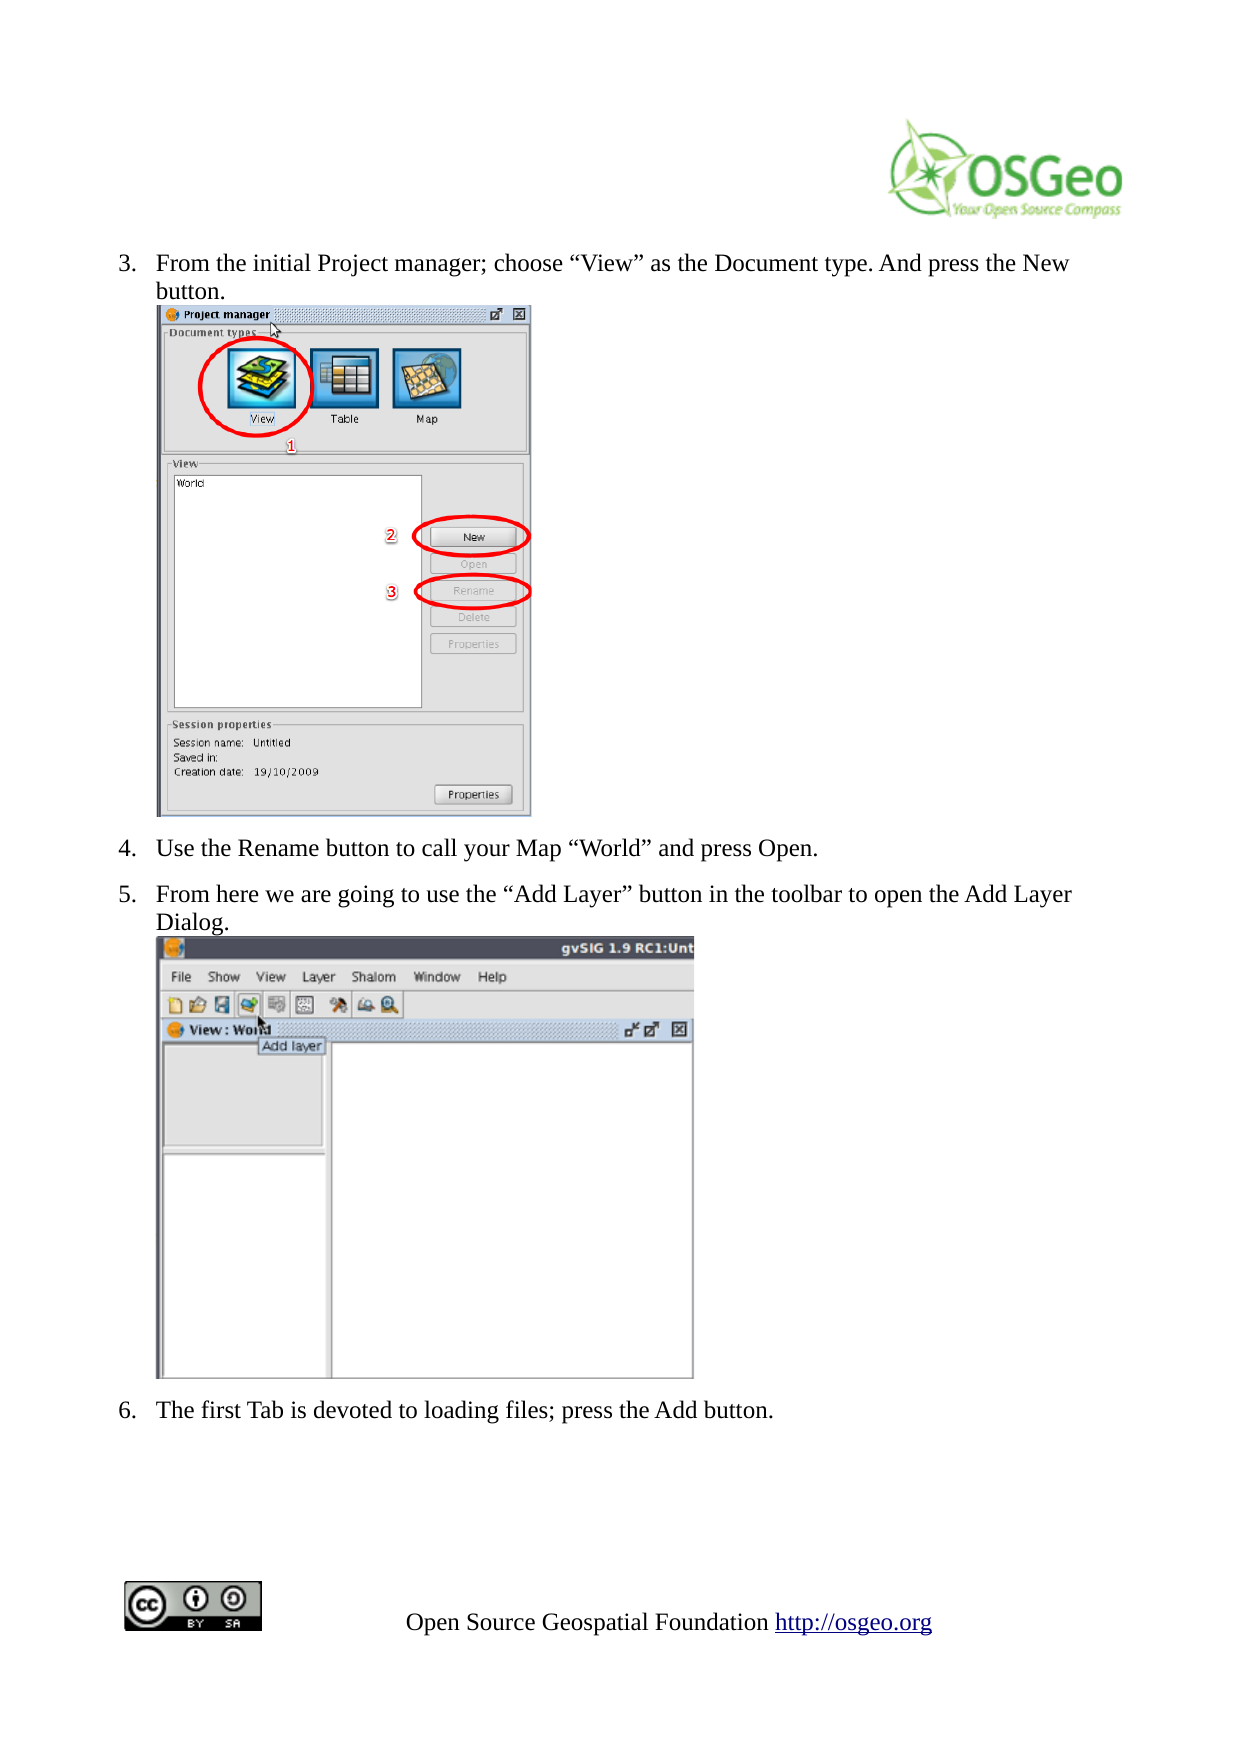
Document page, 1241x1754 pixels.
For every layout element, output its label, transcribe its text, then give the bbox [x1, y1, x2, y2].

list The first Tab is devoted to loading files; press the Add button. [118, 1396, 1122, 1424]
picture [124, 1581, 262, 1631]
list Use the Rename button to call your Map “World” and press Open. [118, 833, 1122, 862]
list From here we are going to use the “Add Layer” button in the toolbar to open the Add Layer Dialog. [118, 879, 1122, 1379]
picture [155, 936, 695, 1379]
list From the initial Project manager; choose “View” as the Document type. And press the New button. [118, 248, 1122, 817]
picture [155, 305, 532, 817]
picture [887, 118, 1123, 219]
